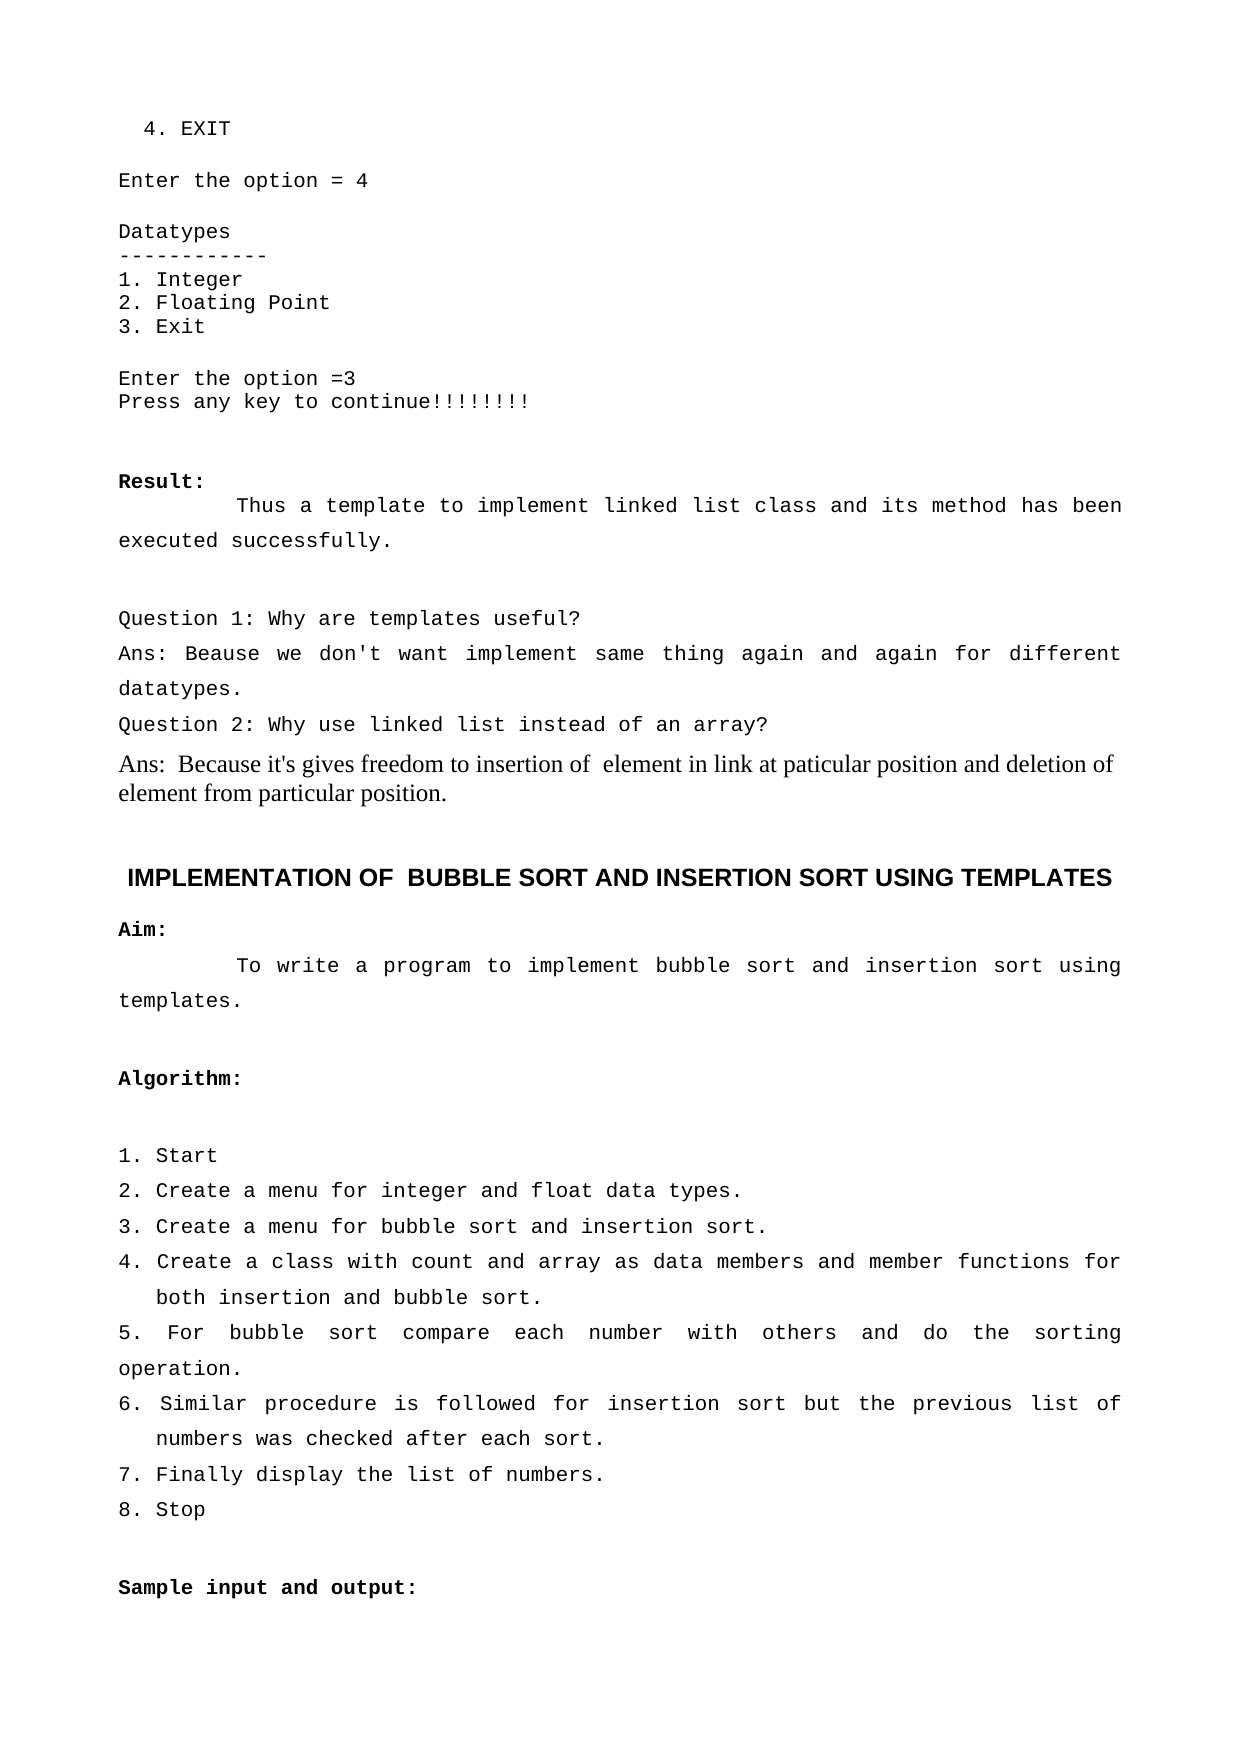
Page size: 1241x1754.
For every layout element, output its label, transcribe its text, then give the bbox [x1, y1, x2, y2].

text Press any key to continue!!!!!!!! [118, 391, 1122, 415]
text Result: [118, 471, 1122, 495]
text Ans: Because it's gives freedom to insertion of element in link at paticular position and deletion of element from particular position. [118, 749, 1122, 807]
text Sample input and output: [118, 1577, 1122, 1600]
text Question 2: Why use linked list instead of an array? [118, 714, 1122, 737]
text 1. Integer [118, 269, 1122, 292]
text 4. Create a class with count and array as data members and member functions for both insertion and bubble sort. [118, 1251, 1122, 1310]
text 7. Finally display the list of numbers. [118, 1464, 1122, 1487]
text 1. Start [118, 1145, 1122, 1169]
text Thus a template to implement linked list class and its method has been executed successfully. [118, 495, 1122, 554]
text 2. Floating Point [118, 292, 1122, 316]
text IMPLEMENTATION OF BUBBLE SORT AND INSERTION SORT USING TEMPLATES [118, 863, 1122, 891]
text 4. EXIT [118, 118, 1122, 142]
text Ans: Beause we don't want implement same thing again and again for different datatypes. [118, 643, 1122, 702]
text Algorithm: [118, 1068, 1122, 1091]
text Question 1: Why are templates useful? [118, 607, 1122, 631]
text 6. Similar procedure is followed for insertion sort but the previous list of numbers was checked after each sort. [118, 1393, 1122, 1452]
text Enter the option =3 [118, 368, 1122, 391]
text ------------ [118, 245, 1122, 269]
text 3. Exit [118, 316, 1122, 340]
text Datatypes [118, 221, 1122, 245]
text 8. Stop [118, 1499, 1122, 1523]
text 3. Create a menu for bubble sort and insertion sort. [118, 1216, 1122, 1239]
text 5. For bubble sort compare each number with others and do the sorting operation. [118, 1322, 1122, 1381]
text Enter the option = 4 [118, 170, 1122, 193]
text To write a program to implement bubble sort and insertion sort using templates. [118, 955, 1122, 1014]
text 2. Create a menu for integer and float data types. [118, 1181, 1122, 1204]
text Aim: [118, 919, 1122, 943]
